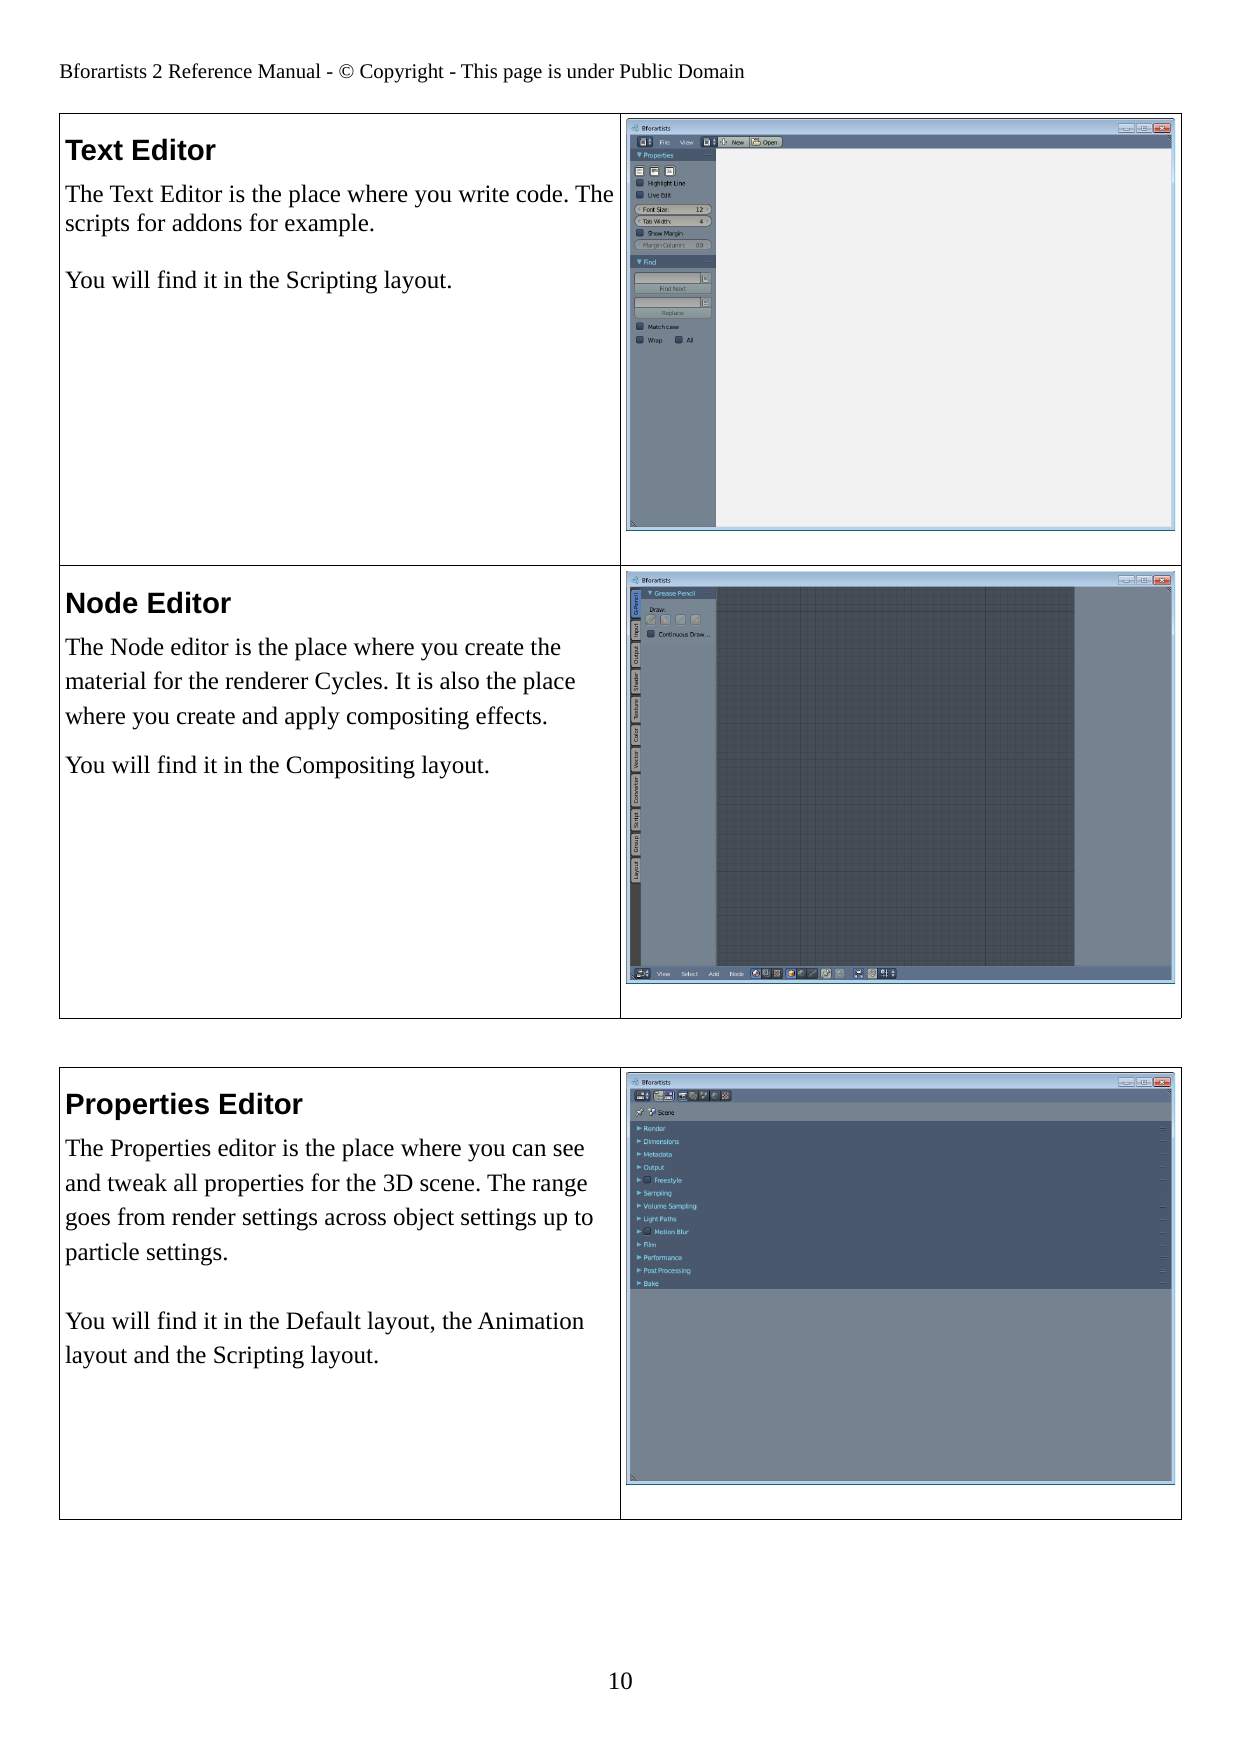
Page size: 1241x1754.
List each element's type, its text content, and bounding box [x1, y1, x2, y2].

table_cell [621, 114, 1181, 565]
table_header Properties Editor The Properties editor is the place where you can see and tweak all properties for the 3D scene. The range goes from render settings across object settings up to particle settings. You will find it in the Default layout, the Animation layout and the Scripting layout. [60, 1068, 620, 1519]
table_cell [621, 566, 1181, 1018]
table_header [621, 1068, 1181, 1519]
picture [625, 571, 1176, 984]
table_cell Text Editor The Text Editor is the place where you write code. The scripts for addons for example. You will find it in the Scripting layout. [60, 114, 620, 565]
table_cell Node Editor The Node editor is the place where you create the material for the renderer Cycles. It is also the place where you create and apply compositing effects. You will find it in the Compositing layout. [60, 566, 620, 1018]
picture [625, 1072, 1176, 1485]
picture [625, 118, 1176, 531]
